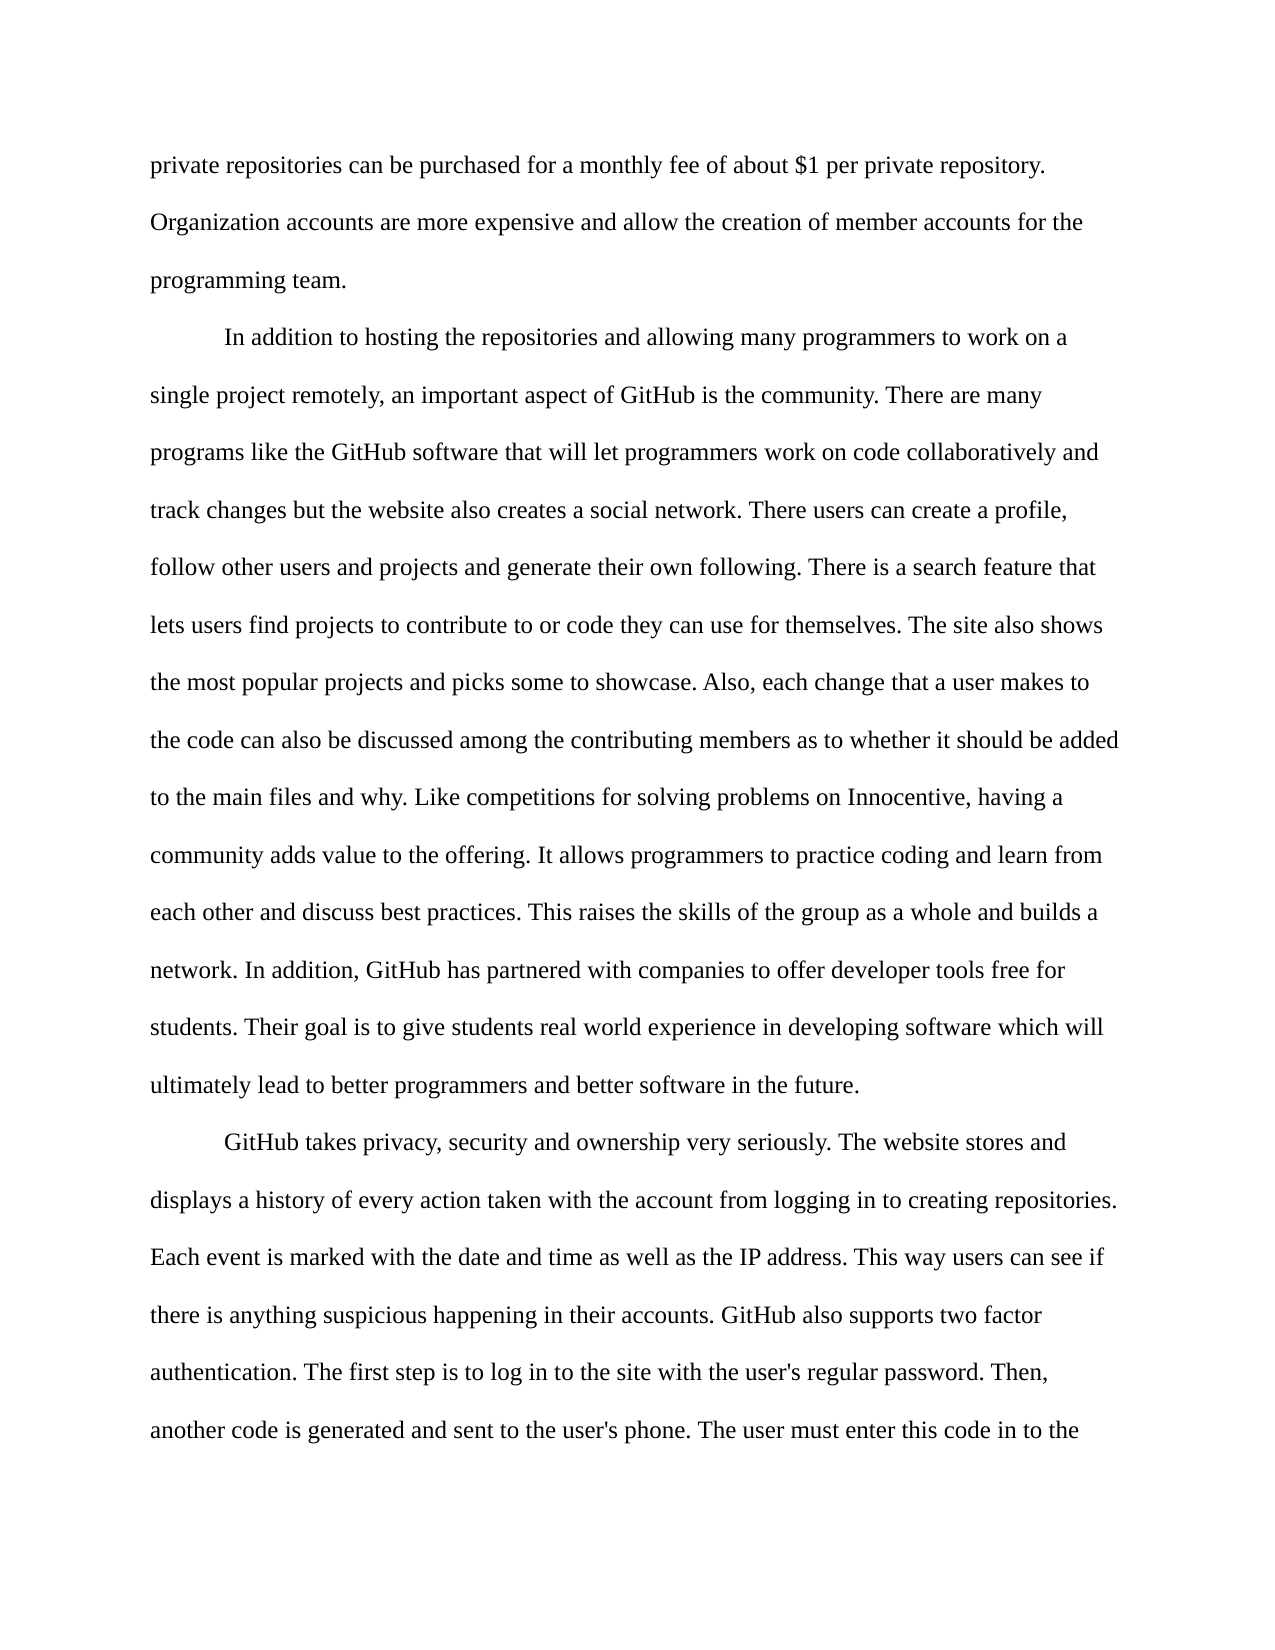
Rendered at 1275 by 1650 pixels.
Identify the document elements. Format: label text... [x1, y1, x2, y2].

text GitHub takes privacy, security and ownership very seriously. The website stores and displays a history of every action taken with the account from logging in to creating repositories. Each event is marked with the date and time as well as the IP address. This way users can see if there is anything suspicious happening in their accounts. GitHub also supports two factor authentication. The first step is to log in to the site with the user's regular password. Then, another code is generated and sent to the user's phone. The user must enter this code in to the [150, 1127, 1125, 1444]
text In addition to hosting the repositories and allowing many programmers to work on a single project remotely, an important aspect of GitHub is the community. There are many programs like the GitHub software that will let programmers work on code collaboratively and track changes but the website also creates a social network. There users can create a profile, follow other users and projects and generate their own following. There is a search feature that lets users find projects to contribute to or code they can use for themselves. The site also shows the most popular projects and picks some to showcase. Also, each change that a user makes to the code can also be discussed among the contributing members as to whether it should be added to the main files and why. Like competitions for solving problems on Innocentive, having a community adds value to the offering. It allows programmers to practice coding and learn from each other and discuss best practices. This raises the skills of the group as a whole and builds a network. In addition, GitHub has partnered with companies to offer developer tools free for students. Their goal is to give students real world experience in developing software which will ultimately lead to better programmers and better software in the future. [150, 322, 1125, 1099]
text private repositories can be purchased for a monthly fee of about $1 per private repository. Organization accounts are more expensive and allow the creation of member accounts for the programming team. [150, 150, 1125, 294]
